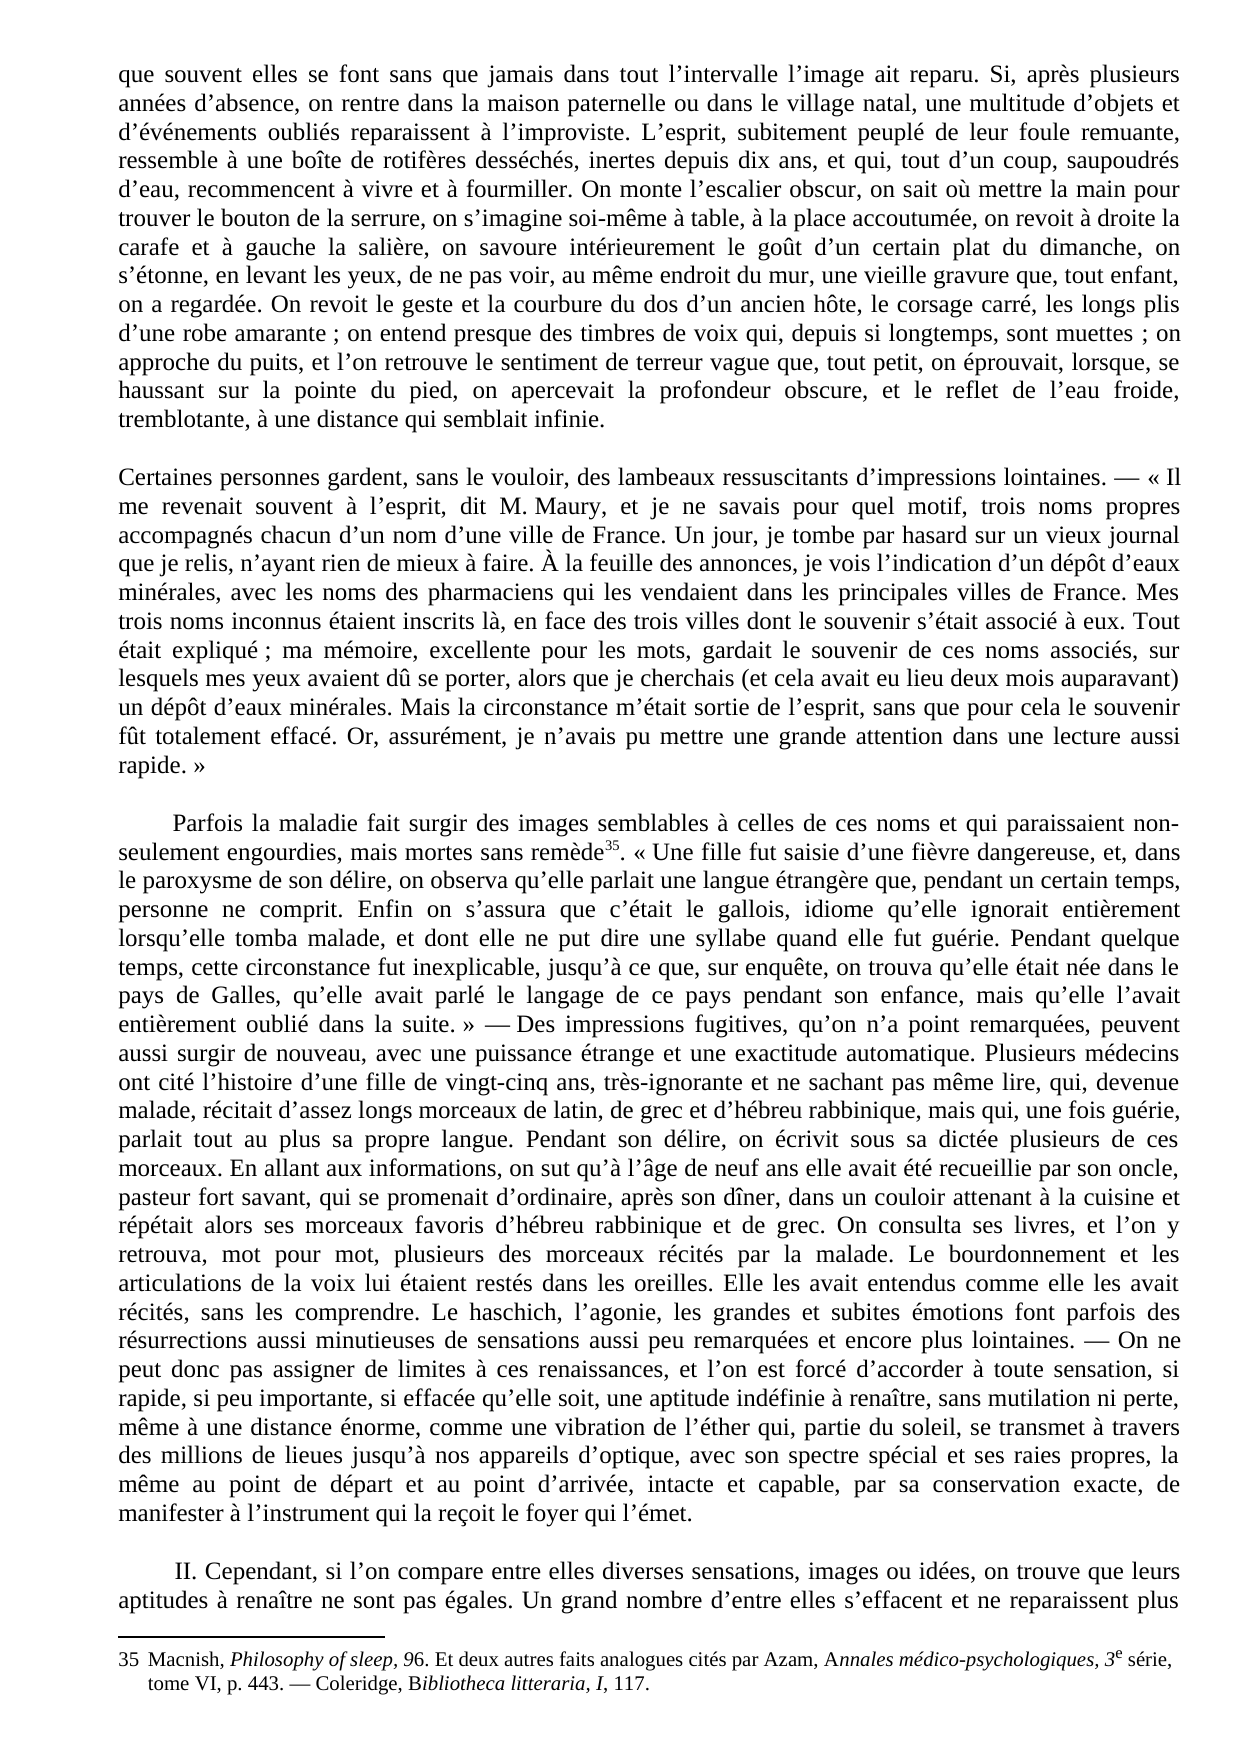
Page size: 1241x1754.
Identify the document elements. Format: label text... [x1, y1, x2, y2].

text Certaines personnes gardent, sans le vouloir, des lambeaux ressuscitants d’impressions lointaines. — « Il me revenait souvent à l’esprit, dit M. Maury, et je ne savais pour quel motif, trois noms propres accompagnés chacun d’un nom d’une ville de France. Un jour, je tombe par hasard sur un vieux journal que je relis, n’ayant rien de mieux à faire. À la feuille des annonces, je vois l’indication d’un dépôt d’eaux minérales, avec les noms des pharmaciens qui les vendaient dans les principales villes de France. Mes trois noms inconnus étaient inscrits là, en face des trois villes dont le souvenir s’était associé à eux. Tout était expliqué ; ma mémoire, excellente pour les mots, gardait le souvenir de ces noms associés, sur lesquels mes yeux avaient dû se porter, alors que je cherchais (et cela avait eu lieu deux mois auparavant) un dépôt d’eaux minérales. Mais la circonstance m’était sortie de l’esprit, sans que pour cela le souvenir fût totalement effacé. Or, assurément, je n’avais pu mettre une grande attention dans une lecture aussi rapide. » [118, 462, 1181, 778]
text Macnish, Philosophy of sleep, 96. Et deux autres faits analogues cités par Azam, Annales médico-psychologiques, 3e série, tome VI, p. 443. — Coleridge, Bibliotheca litteraria, I, 117. [118, 1643, 1181, 1695]
text Parfois la maladie fait surgir des images semblables à celles de ces noms et qui paraissaient non-seulement engourdies, mais mortes sans remède. « Une fille fut saisie d’une fièvre dangereuse, et, dans le paroxysme de son délire, on observa qu’elle parlait une langue étrangère que, pendant un certain temps, personne ne comprit. Enfin on s’assura que c’était le gallois, idiome qu’elle ignorait entièrement lorsqu’elle tomba malade, et dont elle ne put dire une syllabe quand elle fut guérie. Pendant quelque temps, cette circonstance fut inexplicable, jusqu’à ce que, sur enquête, on trouva qu’elle était née dans le pays de Galles, qu’elle avait parlé le langage de ce pays pendant son enfance, mais qu’elle l’avait entièrement oublié dans la suite. » — Des impressions fugitives, qu’on n’a point remarquées, peuvent aussi surgir de nouveau, avec une puissance étrange et une exactitude automatique. Plusieurs médecins ont cité l’histoire d’une fille de vingt-cinq ans, très-ignorante et ne sachant pas même lire, qui, devenue malade, récitait d’assez longs morceaux de latin, de grec et d’hébreu rabbinique, mais qui, une fois guérie, parlait tout au plus sa propre langue. Pendant son délire, on écrivit sous sa dictée plusieurs de ces morceaux. En allant aux informations, on sut qu’à l’âge de neuf ans elle avait été recueillie par son oncle, pasteur fort savant, qui se promenait d’ordinaire, après son dîner, dans un couloir attenant à la cuisine et répétait alors ses morceaux favoris d’hébreu rabbinique et de grec. On consulta ses livres, et l’on y retrouva, mot pour mot, plusieurs des morceaux récités par la malade. Le bourdonnement et les articulations de la voix lui étaient restés dans les oreilles. Elle les avait entendus comme elle les avait récités, sans les comprendre. Le haschich, l’agonie, les grandes et subites émotions font parfois des résurrections aussi minutieuses de sensations aussi peu remarquées et encore plus lointaines. — On ne peut donc pas assigner de limites à ces renaissances, et l’on est forcé d’accorder à toute sensation, si rapide, si peu importante, si effacée qu’elle soit, une aptitude indéfinie à renaître, sans mutilation ni perte, même à une distance énorme, comme une vibration de l’éther qui, partie du soleil, se transmet à travers des millions de lieues jusqu’à nos appareils d’optique, avec son spectre spécial et ses raies propres, la même au point de départ et au point d’arrivée, intacte et capable, par sa conservation exacte, de manifester à l’instrument qui la reçoit le foyer qui l’émet. [118, 808, 1181, 1527]
text II. Cependant, si l’on compare entre elles diverses sensations, images ou idées, on trouve que leurs aptitudes à renaître ne sont pas égales. Un grand nombre d’entre elles s’effacent et ne reparaissent plus [118, 1556, 1181, 1614]
text que souvent elles se font sans que jamais dans tout l’intervalle l’image ait reparu. Si, après plusieurs années d’absence, on rentre dans la maison paternelle ou dans le village natal, une multitude d’objets et d’événements oubliés reparaissent à l’improviste. L’esprit, subitement peuplé de leur foule remuante, ressemble à une boîte de rotifères desséchés, inertes depuis dix ans, et qui, tout d’un coup, saupoudrés d’eau, recommencent à vivre et à fourmiller. On monte l’escalier obscur, on sait où mettre la main pour trouver le bouton de la serrure, on s’imagine soi-même à table, à la place accoutumée, on revoit à droite la carafe et à gauche la salière, on savoure intérieurement le goût d’un certain plat du dimanche, on s’étonne, en levant les yeux, de ne pas voir, au même endroit du mur, une vieille gravure que, tout enfant, on a regardée. On revoit le geste et la courbure du dos d’un ancien hôte, le corsage carré, les longs plis d’une robe amarante ; on entend presque des timbres de voix qui, depuis si longtemps, sont muettes ; on approche du puits, et l’on retrouve le sentiment de terreur vague que, tout petit, on éprouvait, lorsque, se haussant sur la pointe du pied, on apercevait la profondeur obscure, et le reflet de l’eau froide, tremblotante, à une distance qui semblait infinie. [118, 59, 1181, 433]
